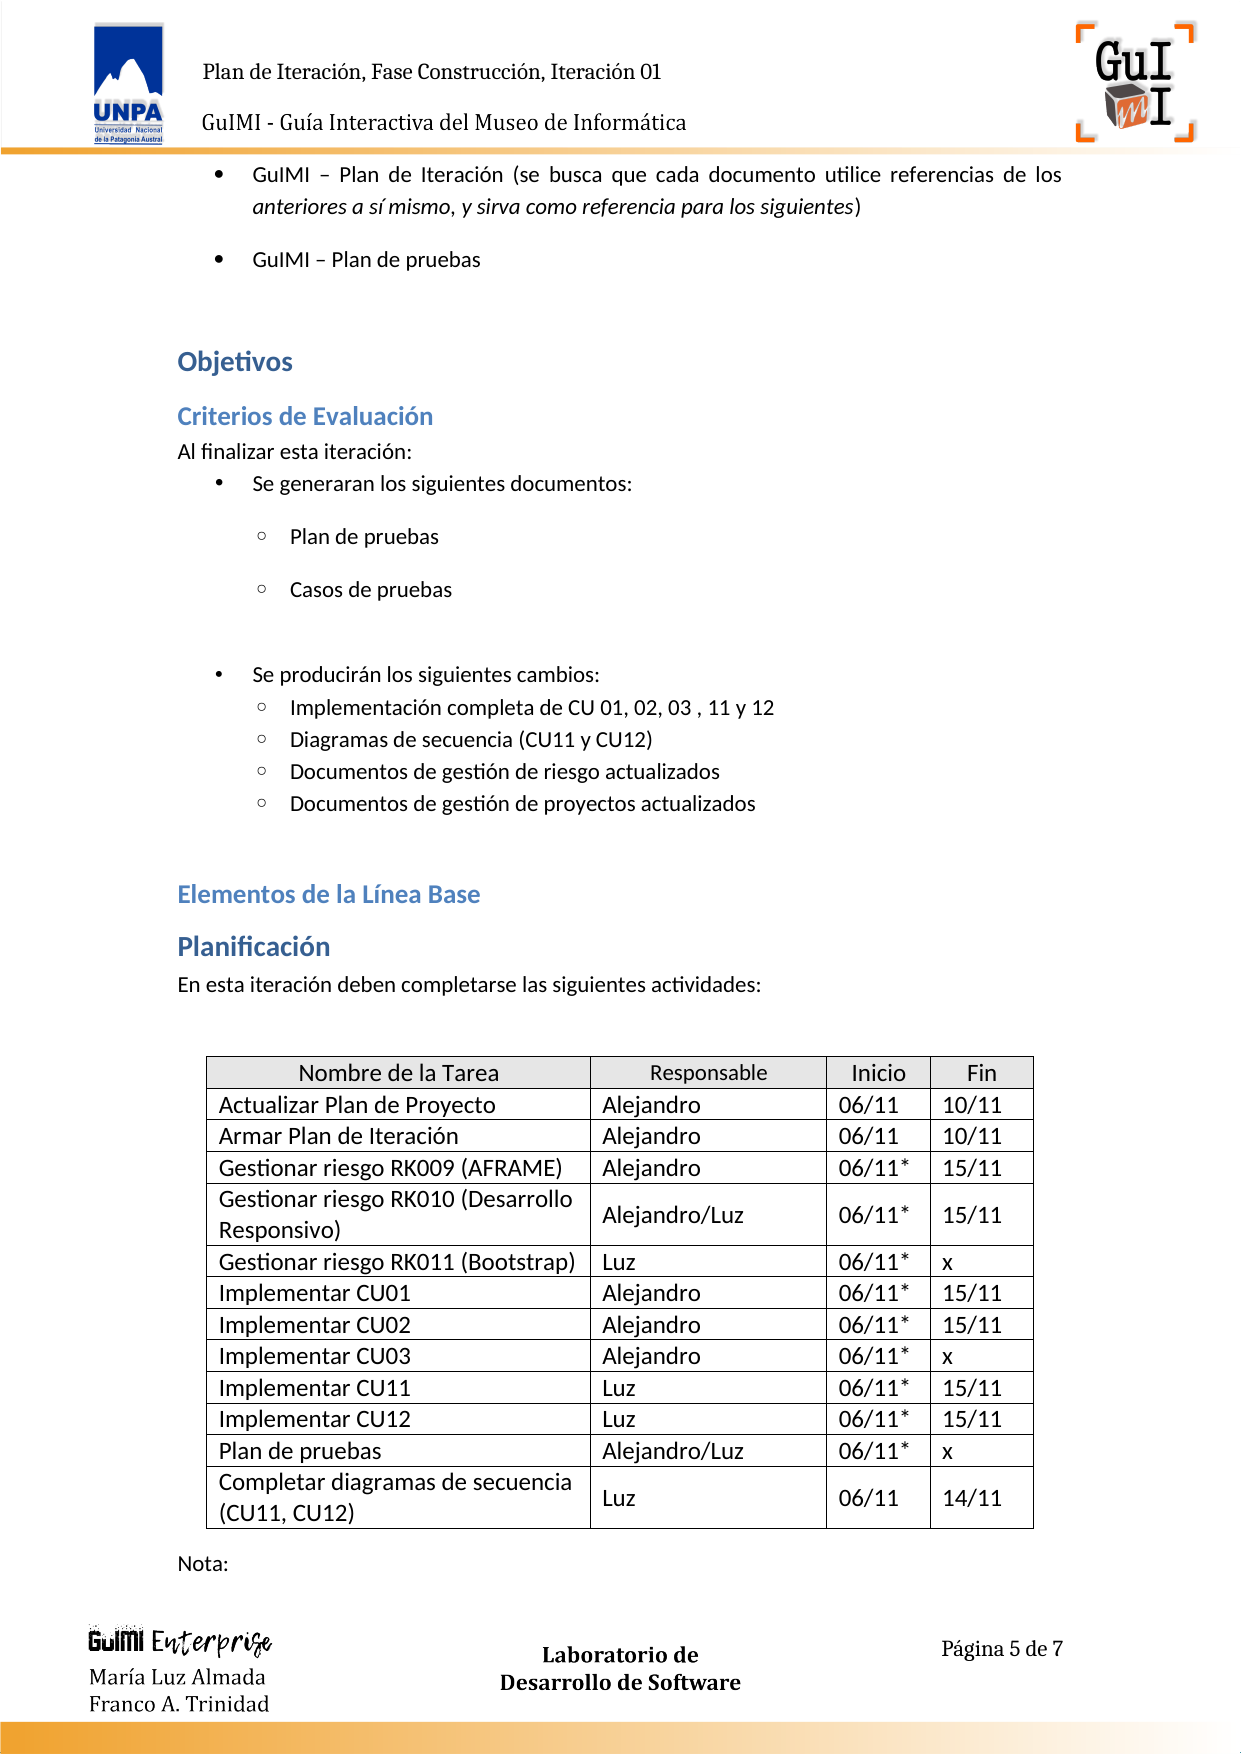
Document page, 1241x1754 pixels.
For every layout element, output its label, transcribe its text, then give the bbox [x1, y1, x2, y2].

table_cell x [931, 1435, 1033, 1466]
table_cell Luz [591, 1372, 826, 1402]
table_cell 06/11* [827, 1340, 930, 1371]
table_cell Alejandro [591, 1120, 826, 1151]
list Casos de pruebas [252, 575, 1063, 603]
picture [0, 1613, 1241, 1754]
table_cell Alejandro [591, 1089, 826, 1119]
table_cell Implementar CU03 [207, 1340, 590, 1371]
list GuIMI – Plan de Iteración (se busca que cada documento utilice referencias de los anteriores a sí mismo, y sirva como referencia para los siguientes) [215, 160, 1063, 220]
table_cell Implementar CU02 [207, 1309, 590, 1339]
table_cell Implementar CU01 [207, 1277, 590, 1308]
table_cell 06/11* [827, 1404, 930, 1434]
table_cell 06/11* [827, 1246, 930, 1276]
table_cell x [931, 1246, 1033, 1276]
table_cell Luz [591, 1246, 826, 1276]
table_cell 14/11 [931, 1467, 1033, 1528]
list Diagramas de secuencia (CU11 y CU12) [252, 725, 1063, 753]
table_cell Alejandro [591, 1340, 826, 1371]
table_cell Armar Plan de Iteración [207, 1120, 590, 1151]
table_header Responsable [591, 1057, 826, 1088]
list Documentos de gestión de riesgo actualizados [252, 757, 1063, 785]
table_cell 06/11* [827, 1309, 930, 1339]
table_cell 06/11 [827, 1089, 930, 1119]
table_cell 06/11 [827, 1467, 930, 1528]
list Se producirán los siguientes cambios: [215, 661, 1063, 689]
text Elementos de la Línea Base [177, 877, 1063, 910]
table_cell 15/11 [931, 1309, 1033, 1339]
table_cell 10/11 [931, 1120, 1033, 1151]
list Documentos de gestión de proyectos actualizados [252, 789, 1063, 817]
text Planificación [177, 928, 1063, 963]
table_header Fin [931, 1057, 1033, 1088]
table_cell Gestionar riesgo RK010 (Desarrollo Responsivo) [207, 1184, 590, 1244]
table_cell Implementar CU11 [207, 1372, 590, 1402]
table_cell 06/11* [827, 1184, 930, 1244]
text Al finalizar esta iteración: [177, 437, 1063, 465]
table_cell 06/11* [827, 1277, 930, 1308]
table_cell Plan de pruebas [207, 1435, 590, 1466]
text En esta iteración deben completarse las siguientes actividades: [177, 970, 1063, 998]
table_cell Gestionar riesgo RK009 (AFRAME) [207, 1152, 590, 1182]
table_cell 06/11* [827, 1372, 930, 1402]
table_cell Luz [591, 1404, 826, 1434]
text Objetivos [177, 343, 1063, 378]
table_cell Implementar CU12 [207, 1404, 590, 1434]
table_cell Actualizar Plan de Proyecto [207, 1089, 590, 1119]
table_cell 15/11 [931, 1372, 1033, 1402]
table_cell 15/11 [931, 1184, 1033, 1244]
table_cell 10/11 [931, 1089, 1033, 1119]
table_cell Luz [591, 1467, 826, 1528]
list Se generaran los siguientes documentos: [215, 469, 1063, 497]
table_cell Alejandro/Luz [591, 1435, 826, 1466]
picture [0, 0, 1241, 155]
table_cell Gestionar riesgo RK011 (Bootstrap) [207, 1246, 590, 1276]
list GuIMI – Plan de pruebas [215, 245, 1063, 273]
text Nota: [177, 1549, 1063, 1577]
table_header Nombre de la Tarea [207, 1057, 590, 1088]
table_cell Alejandro [591, 1152, 826, 1182]
table_cell Alejandro [591, 1309, 826, 1339]
table_cell Completar diagramas de secuencia (CU11, CU12) [207, 1467, 590, 1528]
list Plan de pruebas [252, 522, 1063, 550]
table_cell 15/11 [931, 1277, 1033, 1308]
table_cell Alejandro/Luz [591, 1184, 826, 1244]
list Implementación completa de CU 01, 02, 03 , 11 y 12 [252, 693, 1063, 721]
table_cell 15/11 [931, 1404, 1033, 1434]
table_cell x [931, 1340, 1033, 1371]
table_cell 06/11* [827, 1435, 930, 1466]
table_cell 15/11 [931, 1152, 1033, 1182]
table_cell 06/11 [827, 1120, 930, 1151]
table_header Inicio [827, 1057, 930, 1088]
table_cell Alejandro [591, 1277, 826, 1308]
text Criterios de Evaluación [177, 399, 1063, 432]
table_cell 06/11* [827, 1152, 930, 1182]
